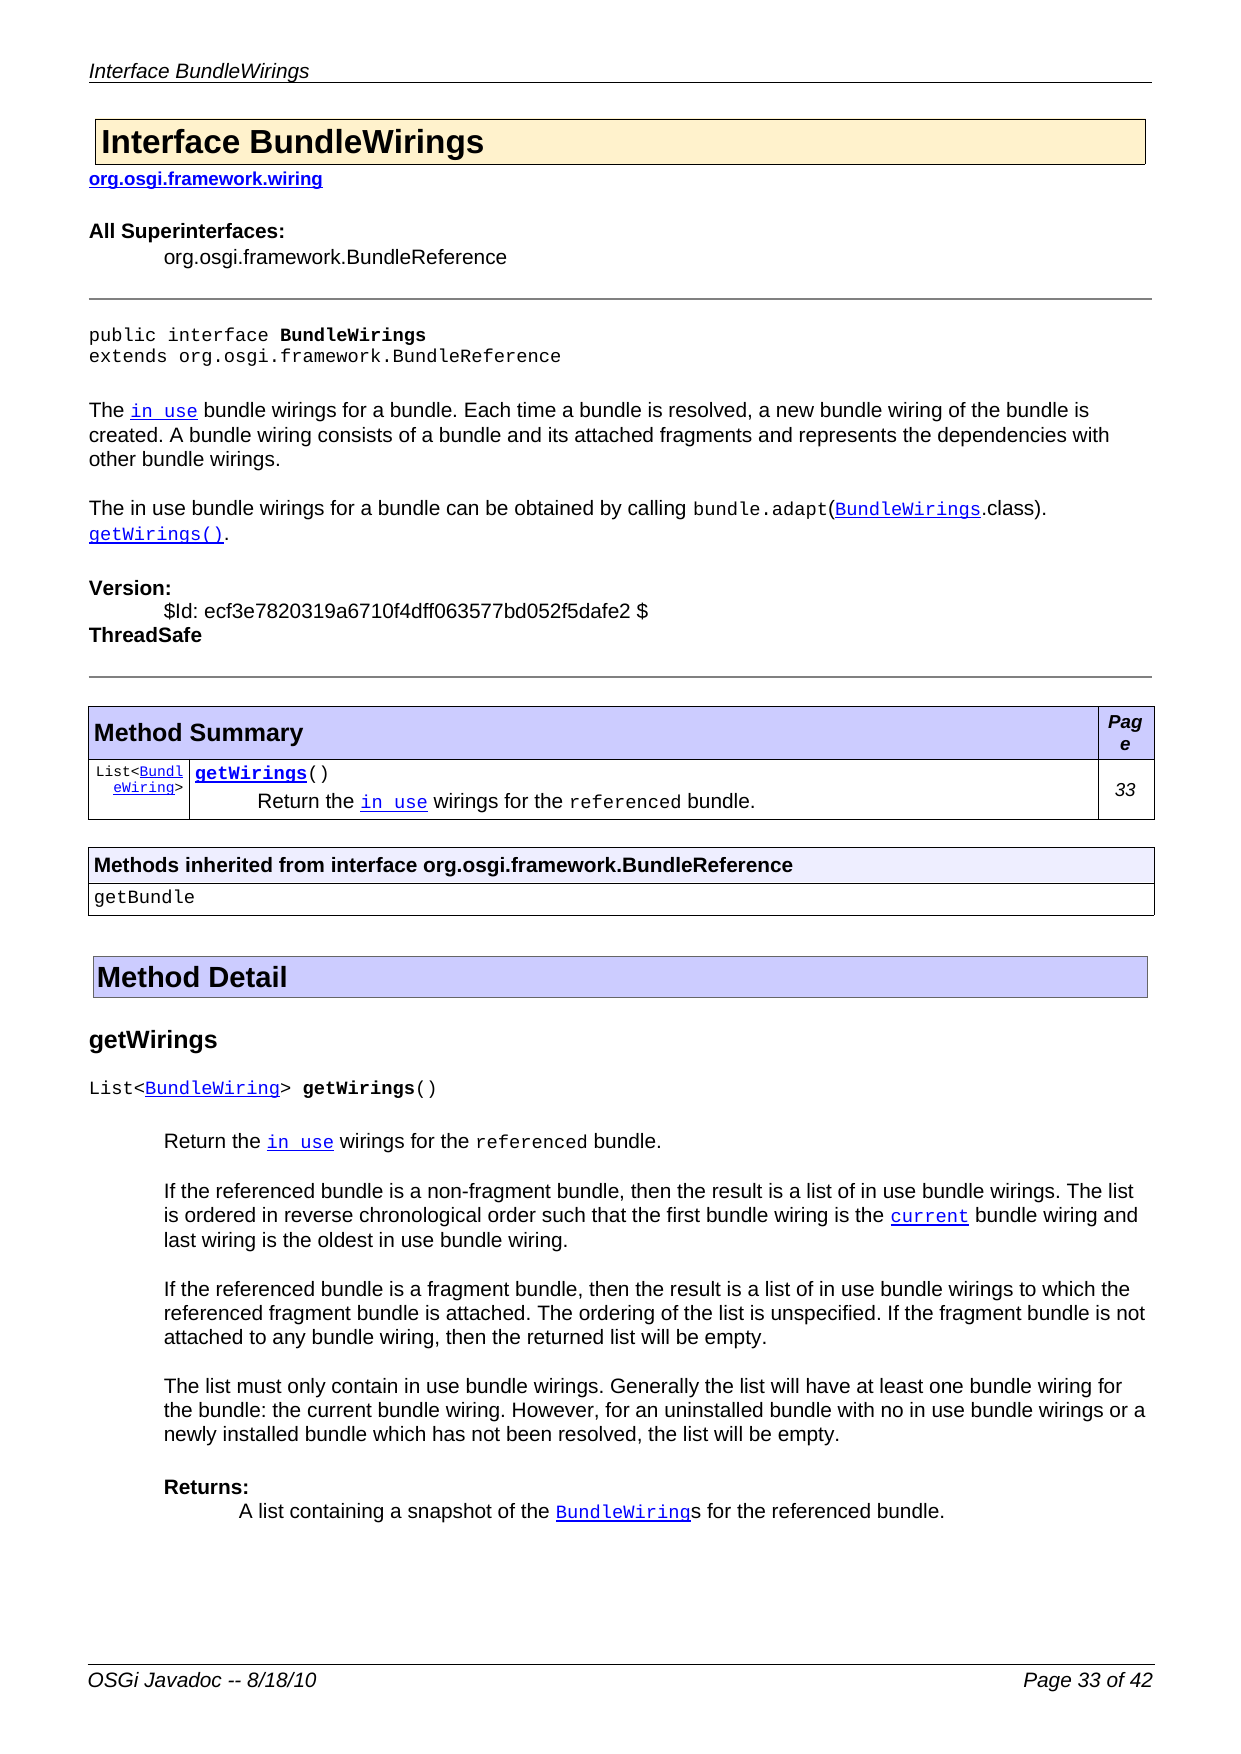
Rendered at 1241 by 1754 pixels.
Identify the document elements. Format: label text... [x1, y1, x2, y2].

text A list containing a snapshot of the BundleWirings for the referenced bundle. [238, 1499, 1152, 1524]
table_header Page [1099, 707, 1154, 759]
table_cell getBundle [89, 884, 1154, 915]
subtitle Method Detail [94, 957, 1147, 997]
text If the referenced bundle is a non-fragment bundle, then the result is a list of in use bundle wirings. The list is ordered in reverse chronological order such that the first bundle wiring is the current bundle wiring and last wiring is the oldest in use bundle wiring. [163, 1179, 1152, 1252]
table_cell 32 [1099, 760, 1154, 819]
table_header Methods inherited from interface org.osgi.framework.BundleReference [89, 848, 1154, 882]
text The in use bundle wirings for a bundle. Each time a bundle is resolved, a new bundle wiring of the bundle is created. A bundle wiring consists of a bundle and its attached fragments and represents the dependencies with other bundle wirings. [88, 398, 1152, 471]
text org.osgi.framework.wiring [88, 168, 1152, 189]
text public interface BundleWirings [88, 326, 1152, 347]
text The in use bundle wirings for a bundle can be obtained by calling bundle.adapt(BundleWirings.class). getWirings(). [88, 496, 1152, 546]
table_cell getWirings() Return the in use wirings for the referenced bundle. [190, 760, 1098, 819]
text Version: [88, 575, 1152, 599]
subtitle All Superinterfaces: [88, 218, 1152, 242]
table_header Method Summary [89, 707, 1098, 759]
table_cell List<BundleWiring> [89, 760, 189, 819]
text org.osgi.framework.BundleReference [163, 245, 1152, 269]
subtitle Interface BundleWirings [96, 120, 1145, 164]
text Return the in use wirings for the referenced bundle. [163, 1129, 1152, 1154]
text The list must only contain in use bundle wirings. Generally the list will have at least one bundle wiring for the bundle: the current bundle wiring. However, for an uninstalled bundle with no in use bundle wirings or a newly installed bundle which has not been resolved, the list will be empty. [163, 1374, 1152, 1446]
text Returns: [163, 1475, 1152, 1499]
text If the referenced bundle is a fragment bundle, then the result is a list of in use bundle wirings to which the referenced fragment bundle is attached. The ordering of the list is unspecified. If the fragment bundle is not attached to any bundle wiring, then the returned list will be empty. [163, 1277, 1152, 1349]
text ThreadSafe [88, 623, 1152, 647]
text $Id: ecf3e7820319a6710f4dff063577bd052f5dafe2 $ [163, 599, 1152, 623]
text extends org.osgi.framework.BundleReference [88, 347, 1152, 368]
text List<BundleWiring> getWirings() [88, 1078, 1152, 1100]
subtitle getWirings [88, 1026, 1152, 1054]
